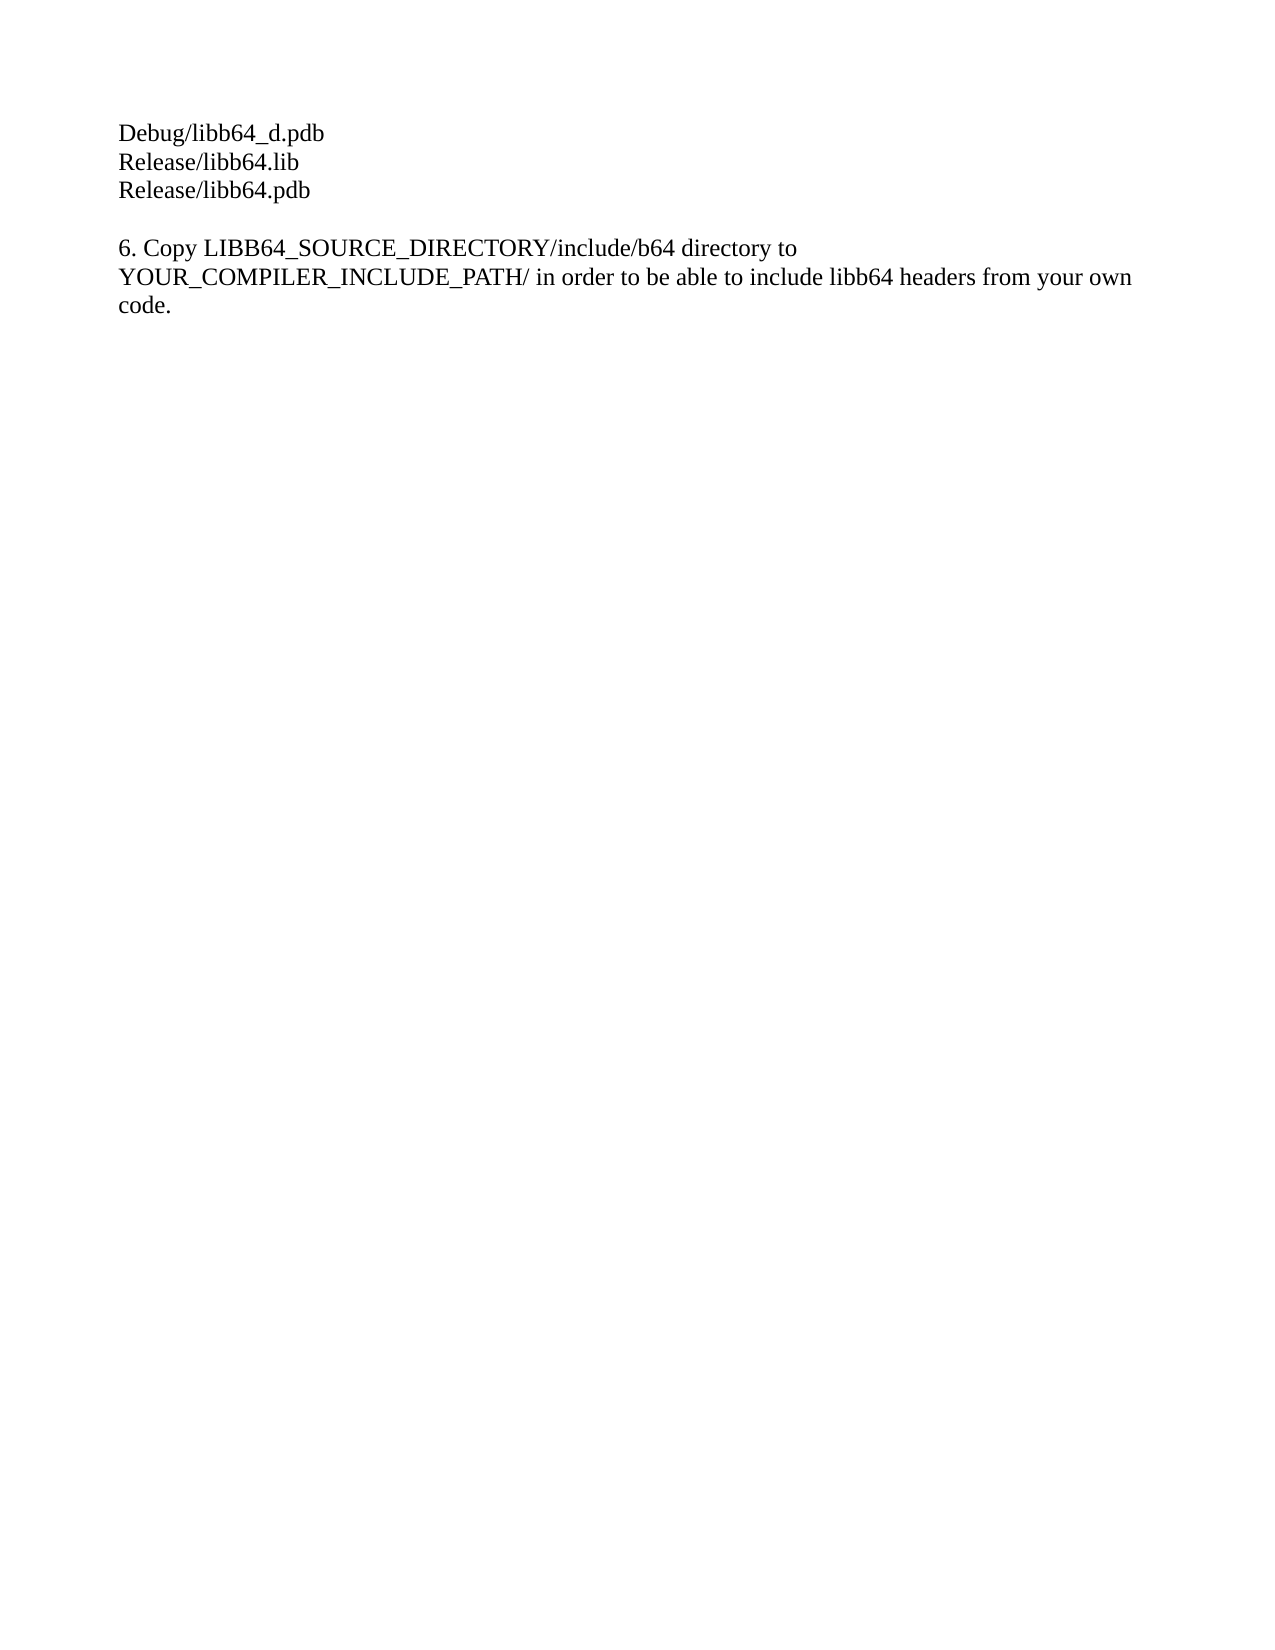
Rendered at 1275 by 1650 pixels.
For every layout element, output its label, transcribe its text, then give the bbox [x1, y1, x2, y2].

text Release/libb64.pdb [118, 176, 1157, 204]
text Release/libb64.lib [118, 147, 1157, 176]
text 6. Copy LIBB64_SOURCE_DIRECTORY/include/b64 directory to YOUR_COMPILER_INCLUDE_PATH/ in order to be able to include libb64 headers from your own code. [118, 233, 1157, 319]
text Debug/libb64_d.pdb [118, 118, 1157, 147]
